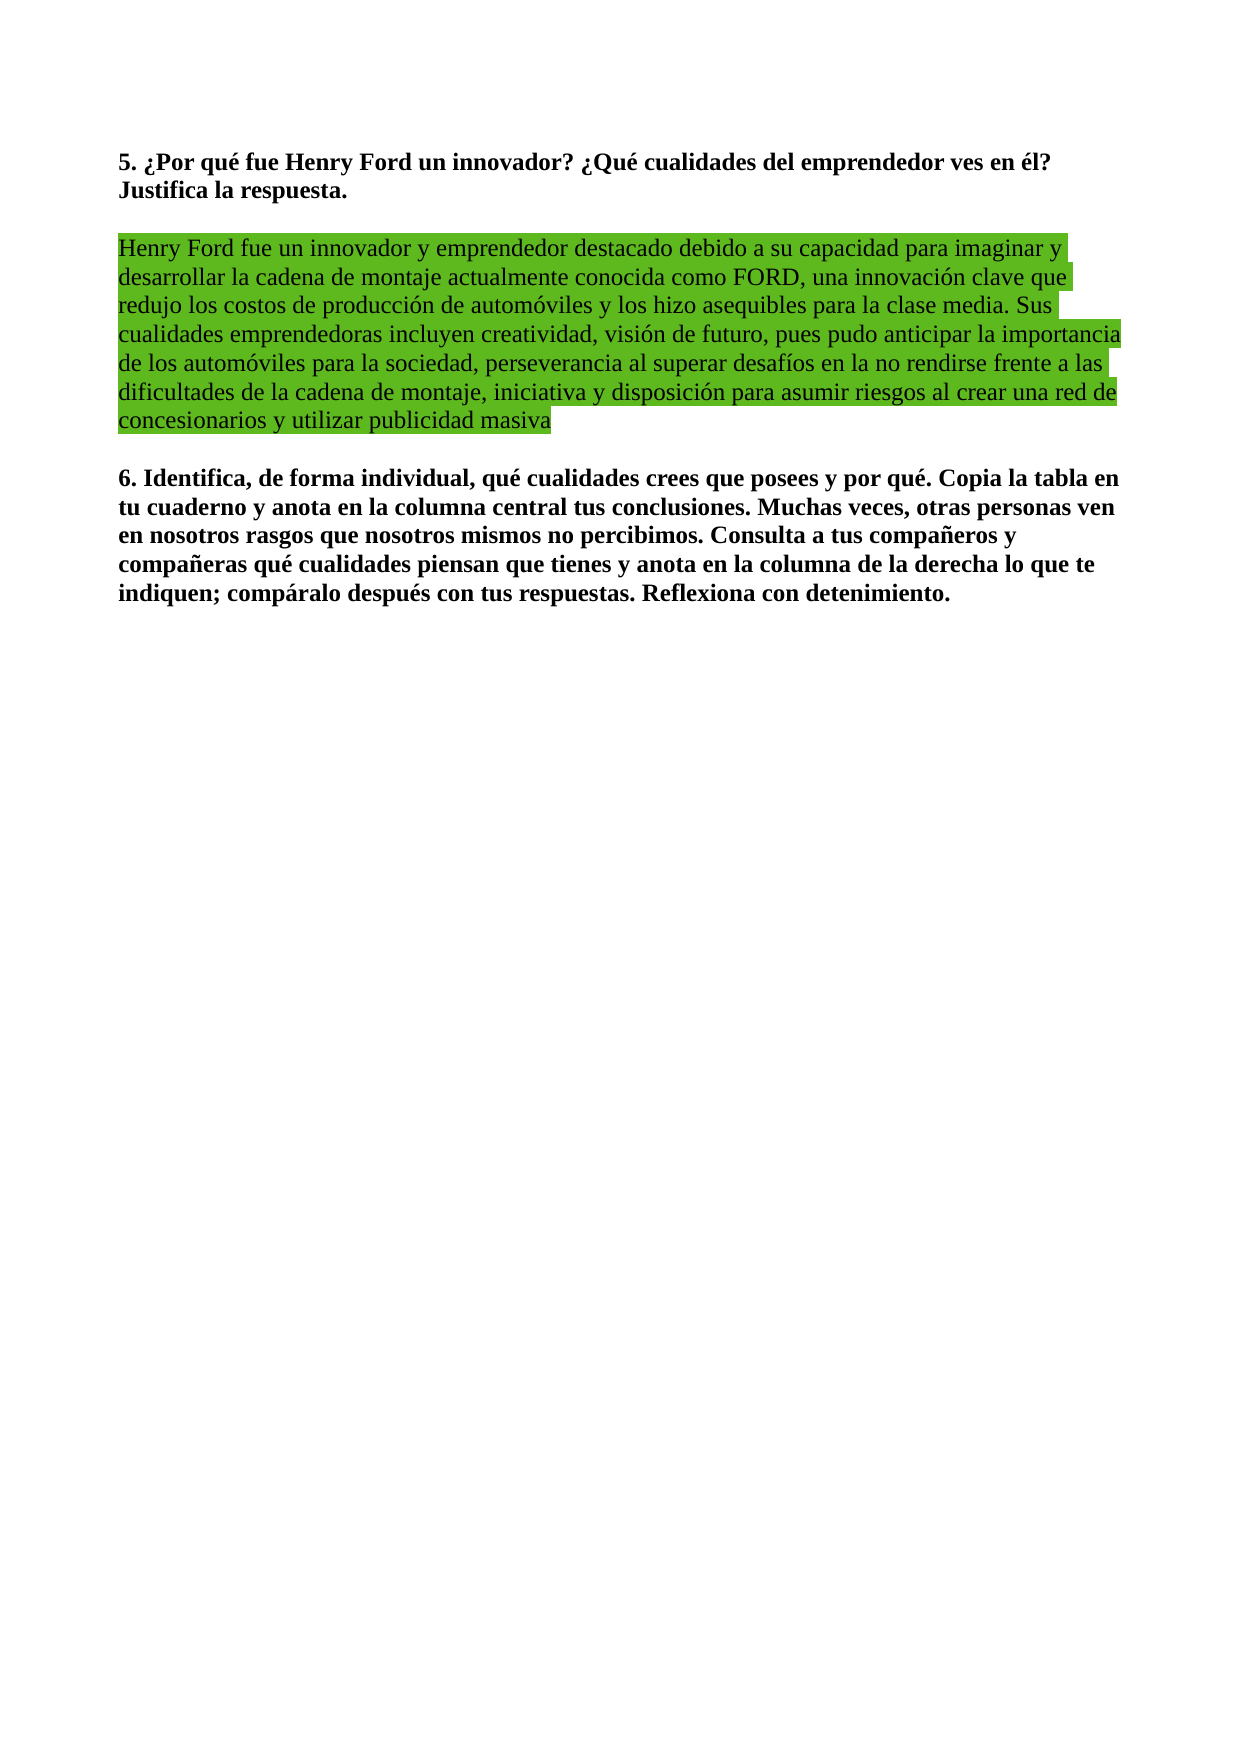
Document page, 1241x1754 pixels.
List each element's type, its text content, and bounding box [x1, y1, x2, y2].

text 5. ¿Por qué fue Henry Ford un innovador? ¿Qué cualidades del emprendedor ves en él? Justifica la respuesta. [118, 147, 1122, 204]
text Henry Ford fue un innovador y emprendedor destacado debido a su capacidad para imaginar y desarrollar la cadena de montaje actualmente conocida como FORD, una innovación clave que redujo los costos de producción de automóviles y los hizo asequibles para la clase media. Sus cualidades emprendedoras incluyen creatividad, visión de futuro, pues pudo anticipar la importancia de los automóviles para la sociedad, perseverancia al superar desafíos en la no rendirse frente a las dificultades de la cadena de montaje, iniciativa y disposición para asumir riesgos al crear una red de concesionarios y utilizar publicidad masiva [118, 233, 1122, 434]
text 6. Identifica, de forma individual, qué cualidades crees que posees y por qué. Copia la tabla en tu cuaderno y anota en la columna central tus conclusiones. Muchas veces, otras personas ven en nosotros rasgos que nosotros mismos no percibimos. Consulta a tus compañeros y compañeras qué cualidades piensan que tienes y anota en la columna de la derecha lo que te indiquen; compáralo después con tus respuestas. Reflexiona con detenimiento. [118, 463, 1122, 607]
